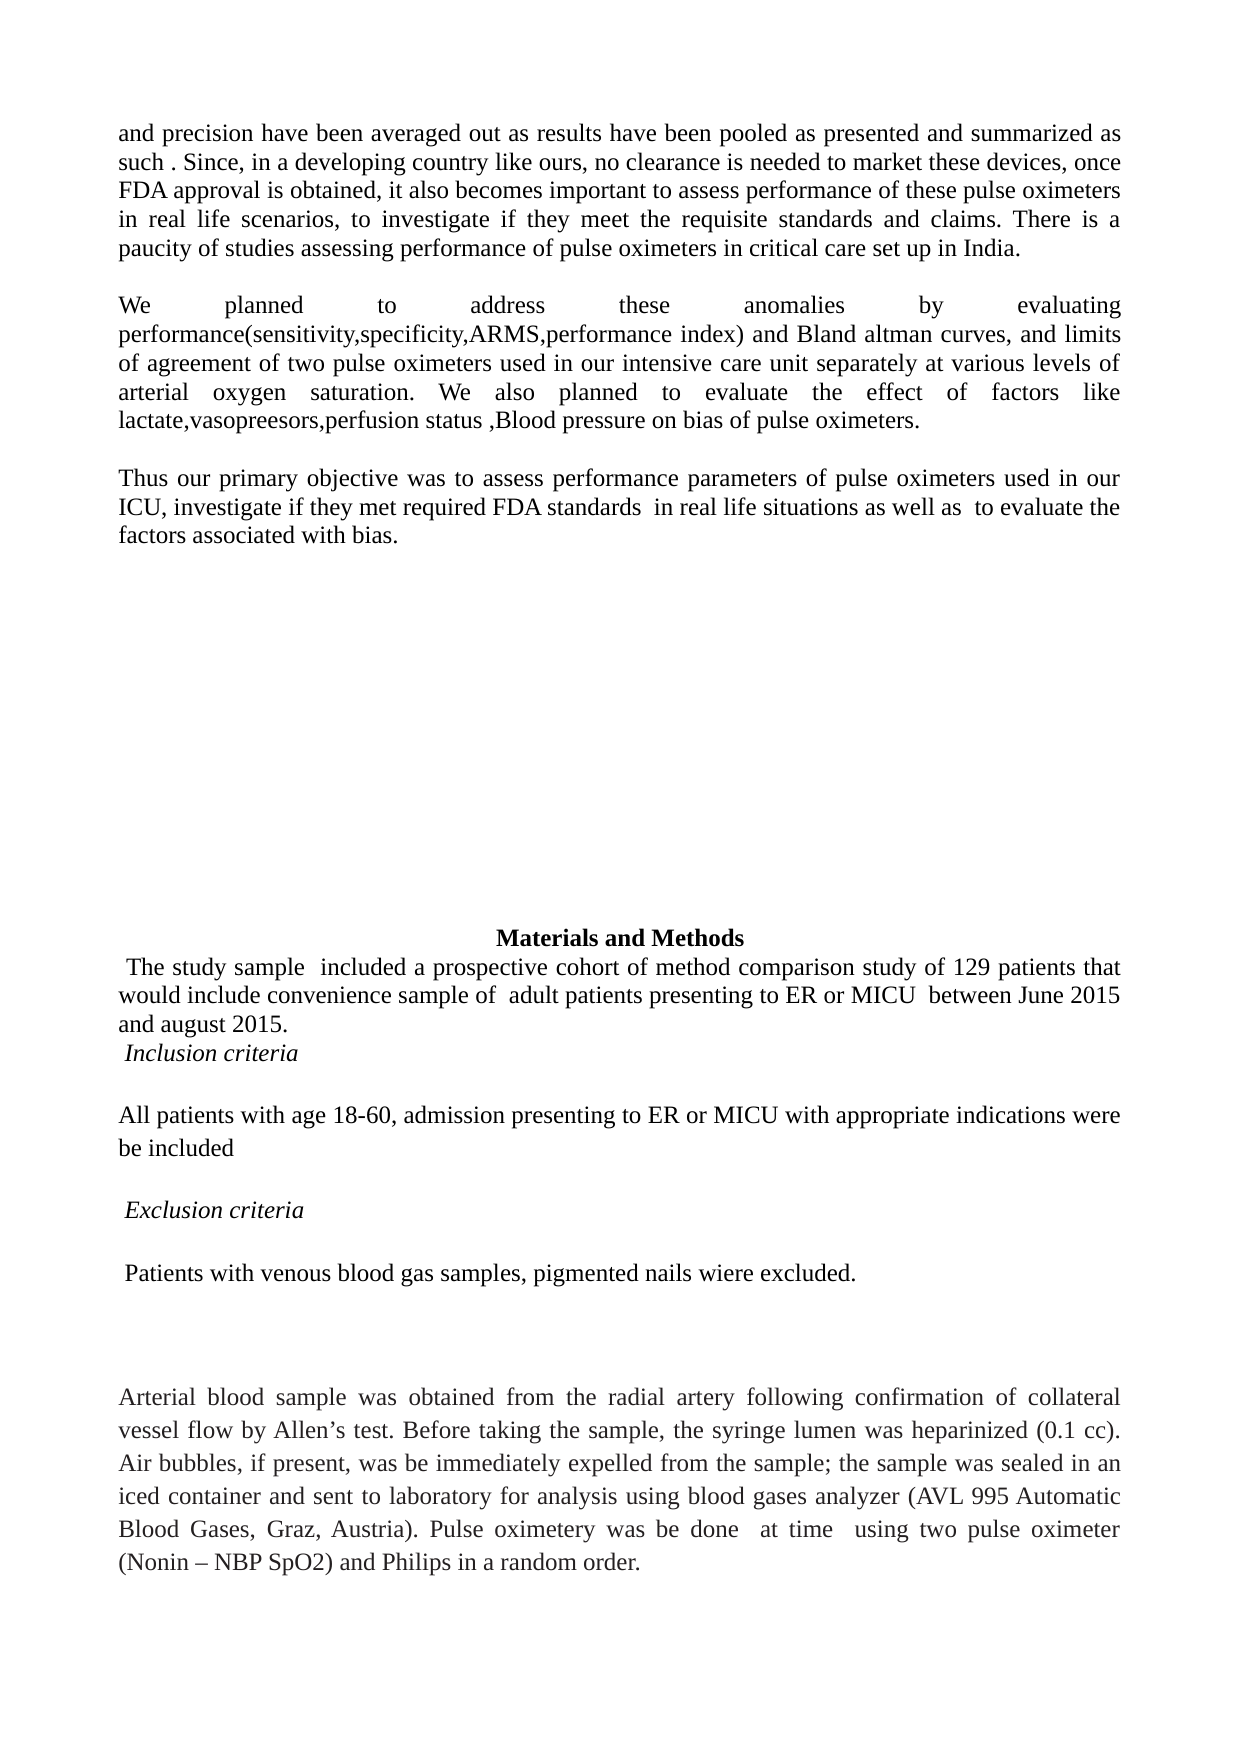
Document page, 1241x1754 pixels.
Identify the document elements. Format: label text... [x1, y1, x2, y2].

text Thus our primary objective was to assess performance parameters of pulse oximeters used in our ICU, investigate if they met required FDA standards in real life situations as well as to evaluate the factors associated with bias. [118, 463, 1122, 549]
text Arterial blood sample was obtained from the radial artery following confirmation of collateral vessel flow by Allen’s test. Before taking the sample, the syringe lumen was heparinized (0.1 cc). Air bubbles, if present, was be immediately expelled from the sample; the sample was sealed in an iced container and sent to laboratory for analysis using blood gases analyzer (AVL 995 Automatic Blood Gases, Graz, Austria). Pulse oximetery was be done at time using two pulse oximeter (Nonin – NBP SpO2) and Philips in a random order. [118, 1382, 1122, 1576]
text Patients with venous blood gas samples, pigmented nails wiere excluded. [118, 1258, 1122, 1286]
text Inclusion criteria [118, 1038, 1122, 1067]
text We planned to address these anomalies by evaluating performance(sensitivity,specificity,ARMS,performance index) and Bland altman curves, and limits of agreement of two pulse oximeters used in our intensive care unit separately at various levels of arterial oxygen saturation. We also planned to evaluate the effect of factors like lactate,vasopreesors,perfusion status ,Blood pressure on bias of pulse oximeters. [118, 291, 1122, 434]
text All patients with age 18-60, admission presenting to ER or MICU with appropriate indications were be included [118, 1100, 1122, 1162]
text Materials and Methods [118, 923, 1122, 952]
text and precision have been averaged out as results have been pooled as presented and summarized as such . Since, in a developing country like ours, no clearance is needed to market these devices, once FDA approval is obtained, it also becomes important to assess performance of these pulse oximeters in real life scenarios, to investigate if they meet the requisite standards and claims. There is a paucity of studies assessing performance of pulse oximeters in critical care set up in India. [118, 118, 1122, 262]
text Exclusion criteria [118, 1196, 1122, 1224]
text The study sample included a prospective cohort of method comparison study of 129 patients that would include convenience sample of adult patients presenting to ER or MICU between June 2015 and august 2015. [118, 952, 1122, 1038]
